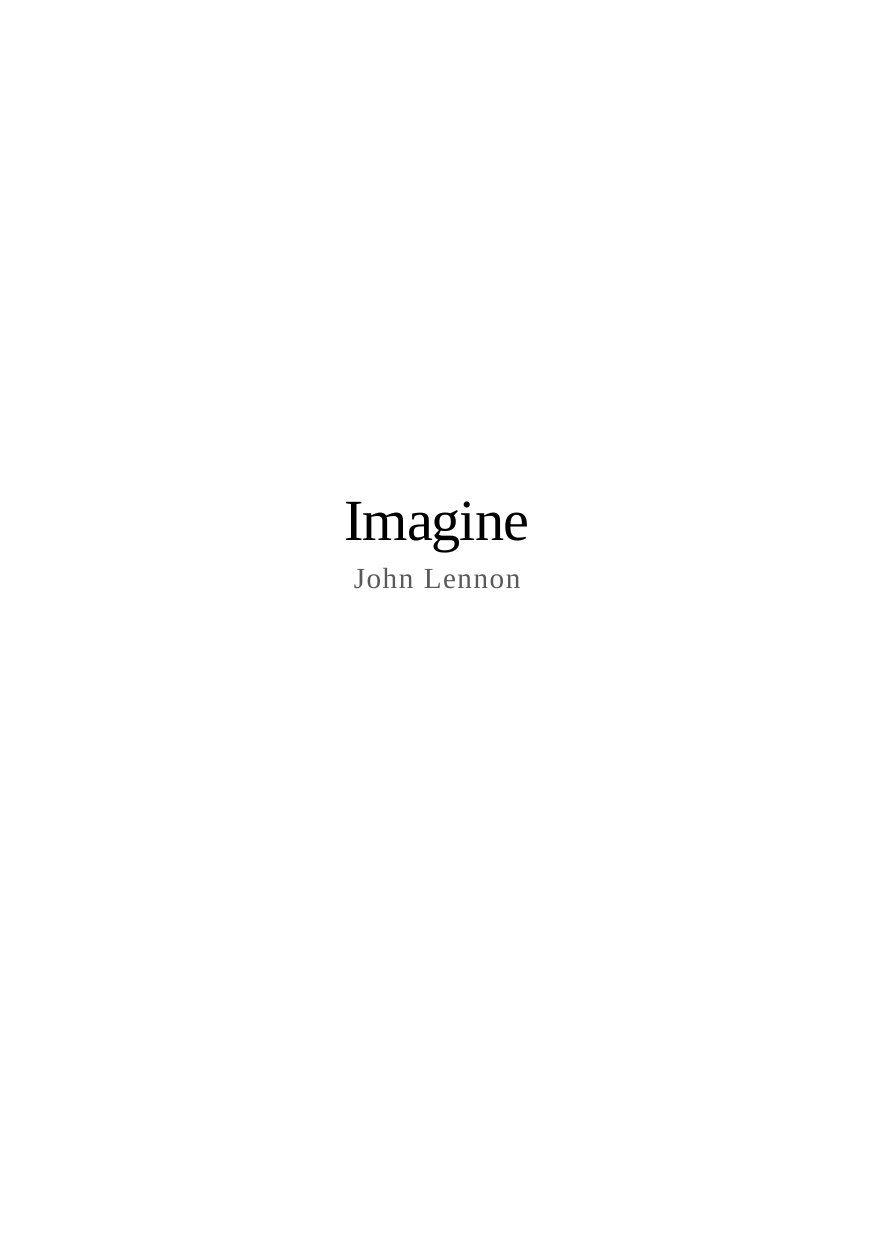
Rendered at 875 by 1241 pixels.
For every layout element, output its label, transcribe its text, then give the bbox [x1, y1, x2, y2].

title Imagine [150, 485, 724, 552]
subtitle John Lennon [150, 561, 724, 594]
